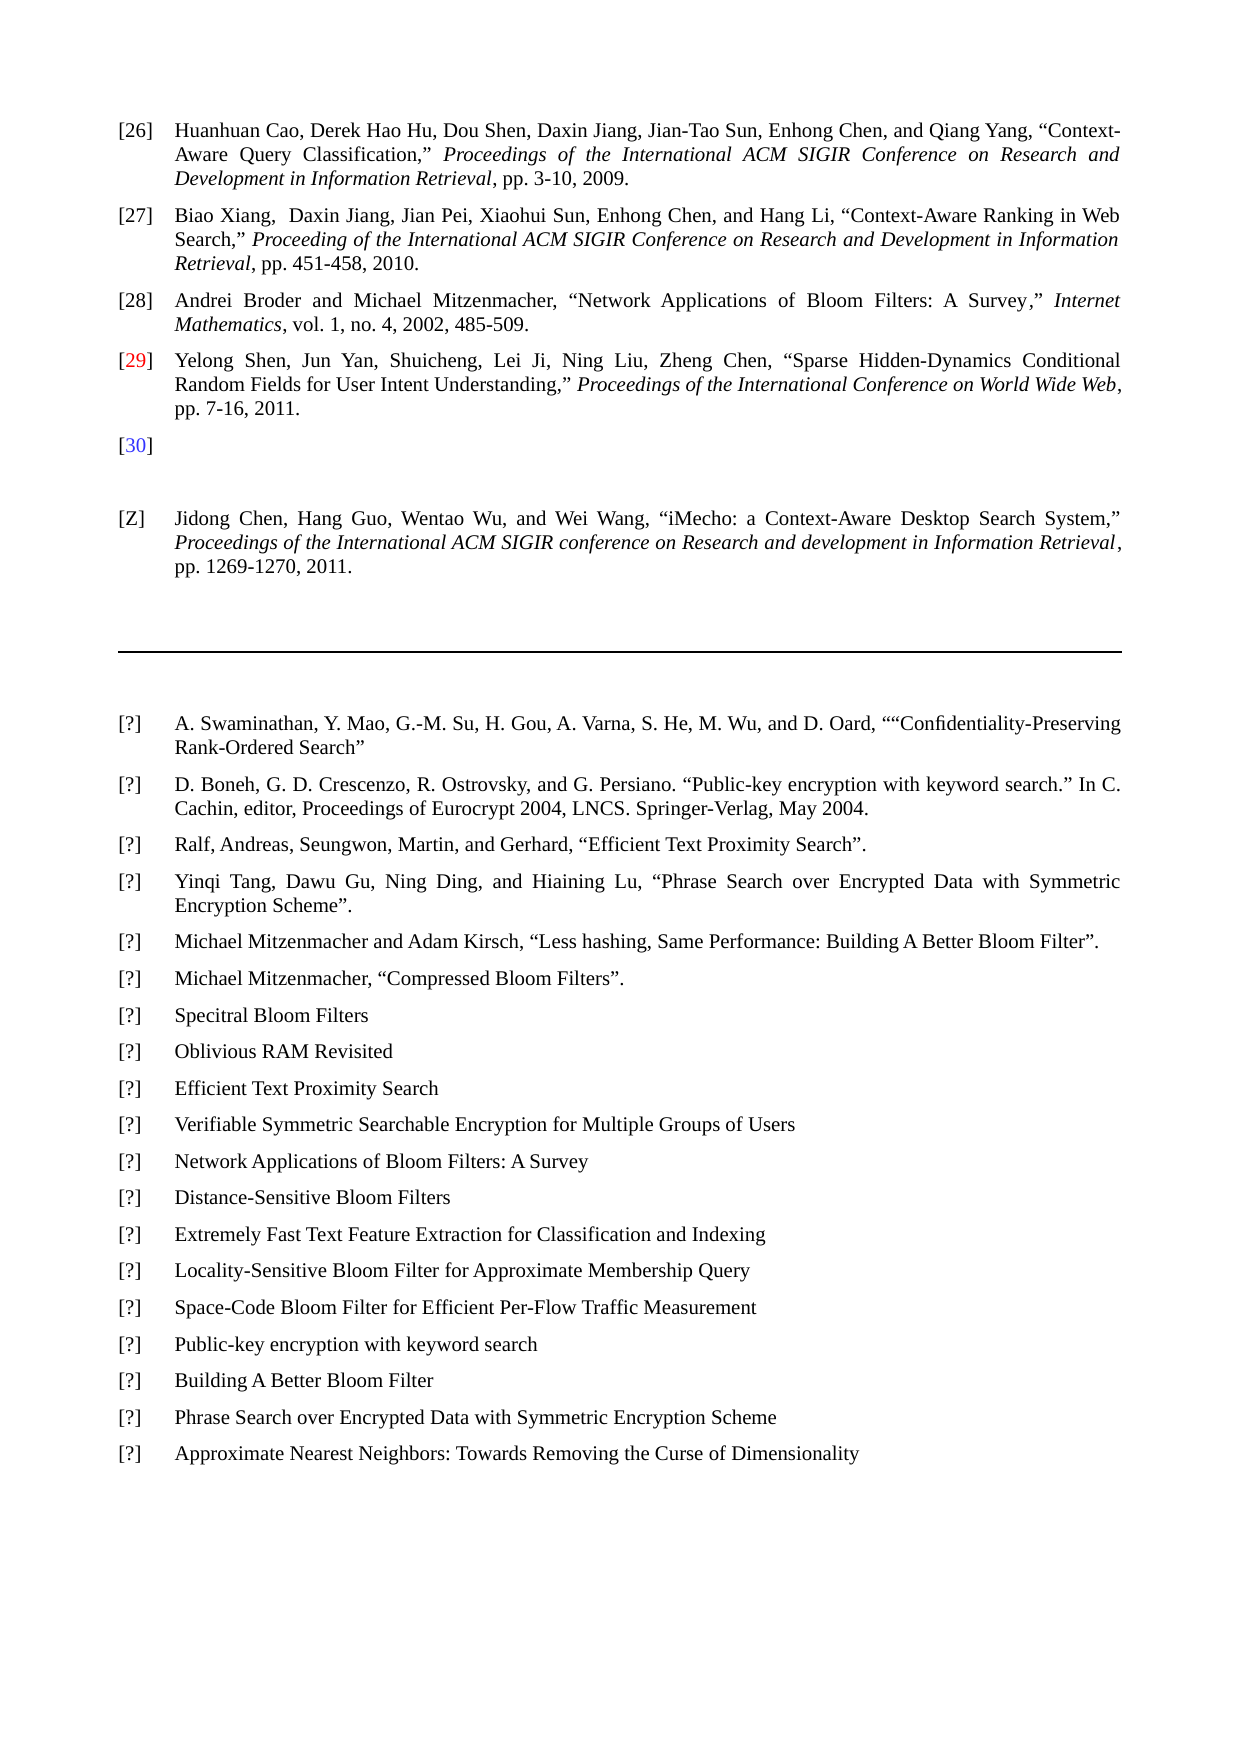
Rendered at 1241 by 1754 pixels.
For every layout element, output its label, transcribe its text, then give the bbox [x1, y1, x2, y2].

text [?] Network Applications of Bloom Filters: A Survey [118, 1149, 1122, 1173]
text [?] Approximate Nearest Neighbors: Towards Removing the Curse of Dimensionality [118, 1441, 1122, 1465]
text [?] Efficient Text Proximity Search [118, 1076, 1122, 1100]
text [?] Ralf, Andreas, Seungwon, Martin, and Gerhard, “Efficient Text Proximity Search”. [118, 832, 1122, 856]
text [?] Oblivious RAM Revisited [118, 1039, 1122, 1063]
text [?] Locality-Sensitive Bloom Filter for Approximate Membership Query [118, 1258, 1122, 1282]
text [?] Michael Mitzenmacher and Adam Kirsch, “Less hashing, Same Performance: Building A Better Bloom Filter”. [118, 929, 1122, 953]
text [?] Space-Code Bloom Filter for Efficient Per-Flow Traffic Measurement [118, 1295, 1122, 1319]
text [26] Huanhuan Cao, Derek Hao Hu, Dou Shen, Daxin Jiang, Jian-Tao Sun, Enhong Chen, and Qiang Yang, “Context-Aware Query Classification,” Proceedings of the International ACM SIGIR Conference on Research and Development in Information Retrieval, pp. 3-10, 2009. [118, 118, 1122, 190]
text [Z] Jidong Chen, Hang Guo, Wentao Wu, and Wei Wang, “iMecho: a Context-Aware Desktop Search System,” Proceedings of the International ACM SIGIR conference on Research and development in Information Retrieval, pp. 1269-1270, 2011. [118, 506, 1122, 578]
text [30] [118, 433, 1122, 457]
text [?] Extremely Fast Text Feature Extraction for Classification and Indexing [118, 1222, 1122, 1246]
text [?] Distance-Sensitive Bloom Filters [118, 1185, 1122, 1209]
text [?] Public-key encryption with keyword search [118, 1332, 1122, 1356]
text [29] Yelong Shen, Jun Yan, Shuicheng, Lei Ji, Ning Liu, Zheng Chen, “Sparse Hidden-Dynamics Conditional Random Fields for User Intent Understanding,” Proceedings of the International Conference on World Wide Web, pp. 7-16, 2011. [118, 348, 1122, 420]
text [?] D. Boneh, G. D. Crescenzo, R. Ostrovsky, and G. Persiano. “Public-key encryption with keyword search.” In C. Cachin, editor, Proceedings of Eurocrypt 2004, LNCS. Springer-Verlag, May 2004. [118, 772, 1122, 820]
text [?] Yinqi Tang, Dawu Gu, Ning Ding, and Hiaining Lu, “Phrase Search over Encrypted Data with Symmetric Encryption Scheme”. [118, 869, 1122, 917]
text [27] Biao Xiang, Daxin Jiang, Jian Pei, Xiaohui Sun, Enhong Chen, and Hang Li, “Context-Aware Ranking in Web Search,” Proceeding of the International ACM SIGIR Conference on Research and Development in Information Retrieval, pp. 451-458, 2010. [118, 203, 1122, 275]
text [?] A. Swaminathan, Y. Mao, G.-M. Su, H. Gou, A. Varna, S. He, M. Wu, and D. Oard, ““Conﬁdentiality-Preserving Rank-Ordered Search” [118, 711, 1122, 759]
text [?] Verifiable Symmetric Searchable Encryption for Multiple Groups of Users [118, 1112, 1122, 1136]
text [?] Phrase Search over Encrypted Data with Symmetric Encryption Scheme [118, 1405, 1122, 1429]
text [?] Michael Mitzenmacher, “Compressed Bloom Filters”. [118, 966, 1122, 990]
text [28] Andrei Broder and Michael Mitzenmacher, “Network Applications of Bloom Filters: A Survey,” Internet Mathematics, vol. 1, no. 4, 2002, 485-509. [118, 287, 1122, 336]
text [?] Specitral Bloom Filters [118, 1002, 1122, 1027]
text [?] Building A Better Bloom Filter [118, 1368, 1122, 1392]
